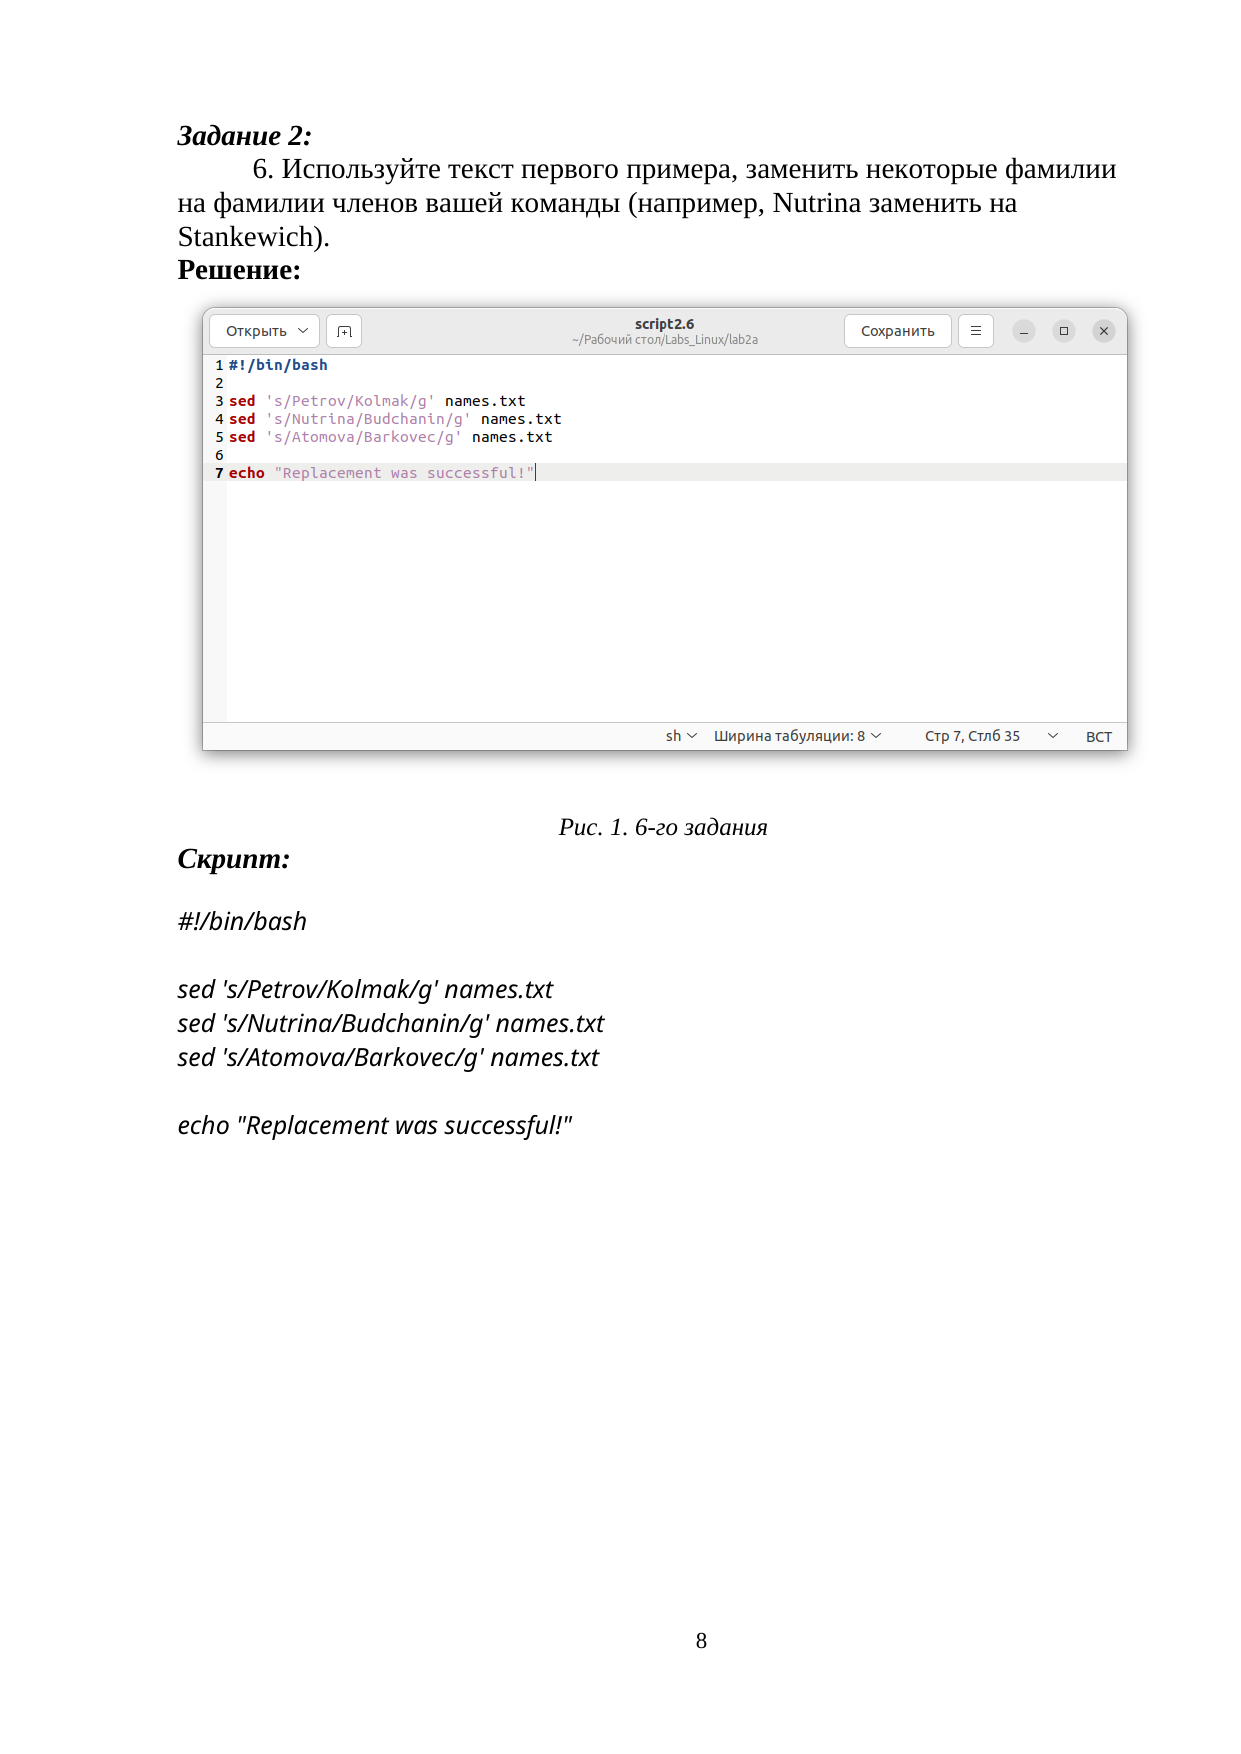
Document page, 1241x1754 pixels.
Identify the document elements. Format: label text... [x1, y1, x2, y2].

text #!/bin/bash [177, 903, 1152, 937]
text sed 's/Petrov/Kolmak/g' names.txt [177, 971, 1152, 1005]
text 6. Используйте текст первого примера, заменить некоторые фамилии на фамилии членов вашей команды (например, Nutrina заменить на Stankewich). [177, 152, 1152, 252]
text Решение: [177, 252, 1152, 285]
text Скрипт: [177, 841, 1152, 874]
picture [177, 285, 1152, 779]
text sed 's/Atomova/Barkovec/g' names.txt [177, 1039, 1152, 1073]
text echo "Replacement was successful!" [177, 1107, 1152, 1142]
text Задание 2: [177, 118, 1152, 152]
text sed 's/Nutrina/Budchanin/g' names.txt [177, 1005, 1152, 1039]
text Рис. 1. 6-го задания [177, 812, 1152, 841]
